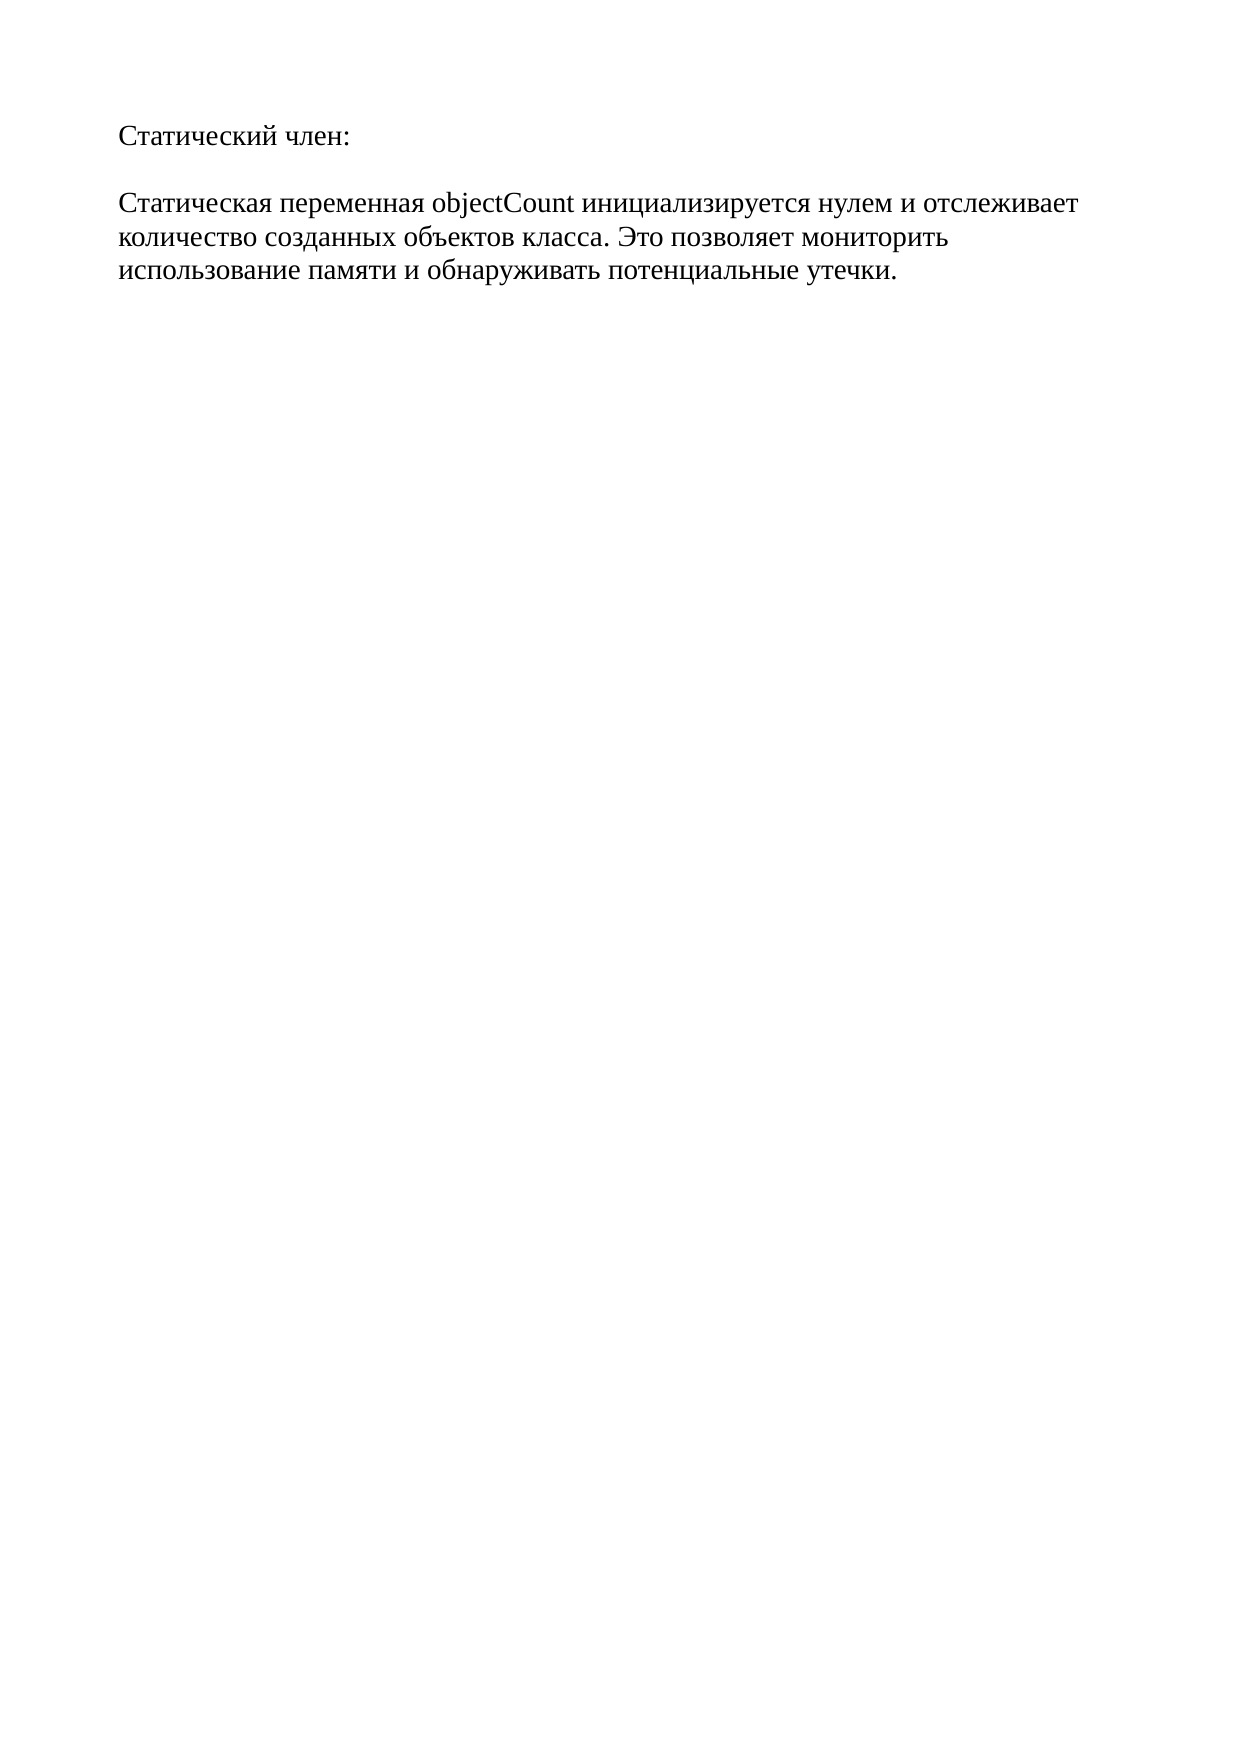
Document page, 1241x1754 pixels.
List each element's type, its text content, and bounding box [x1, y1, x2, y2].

text Статический член: [118, 118, 1122, 152]
text Статическая переменная objectCount инициализируется нулем и отслеживает количество созданных объектов класса. Это позволяет мониторить использование памяти и обнаруживать потенциальные утечки. [118, 185, 1122, 286]
